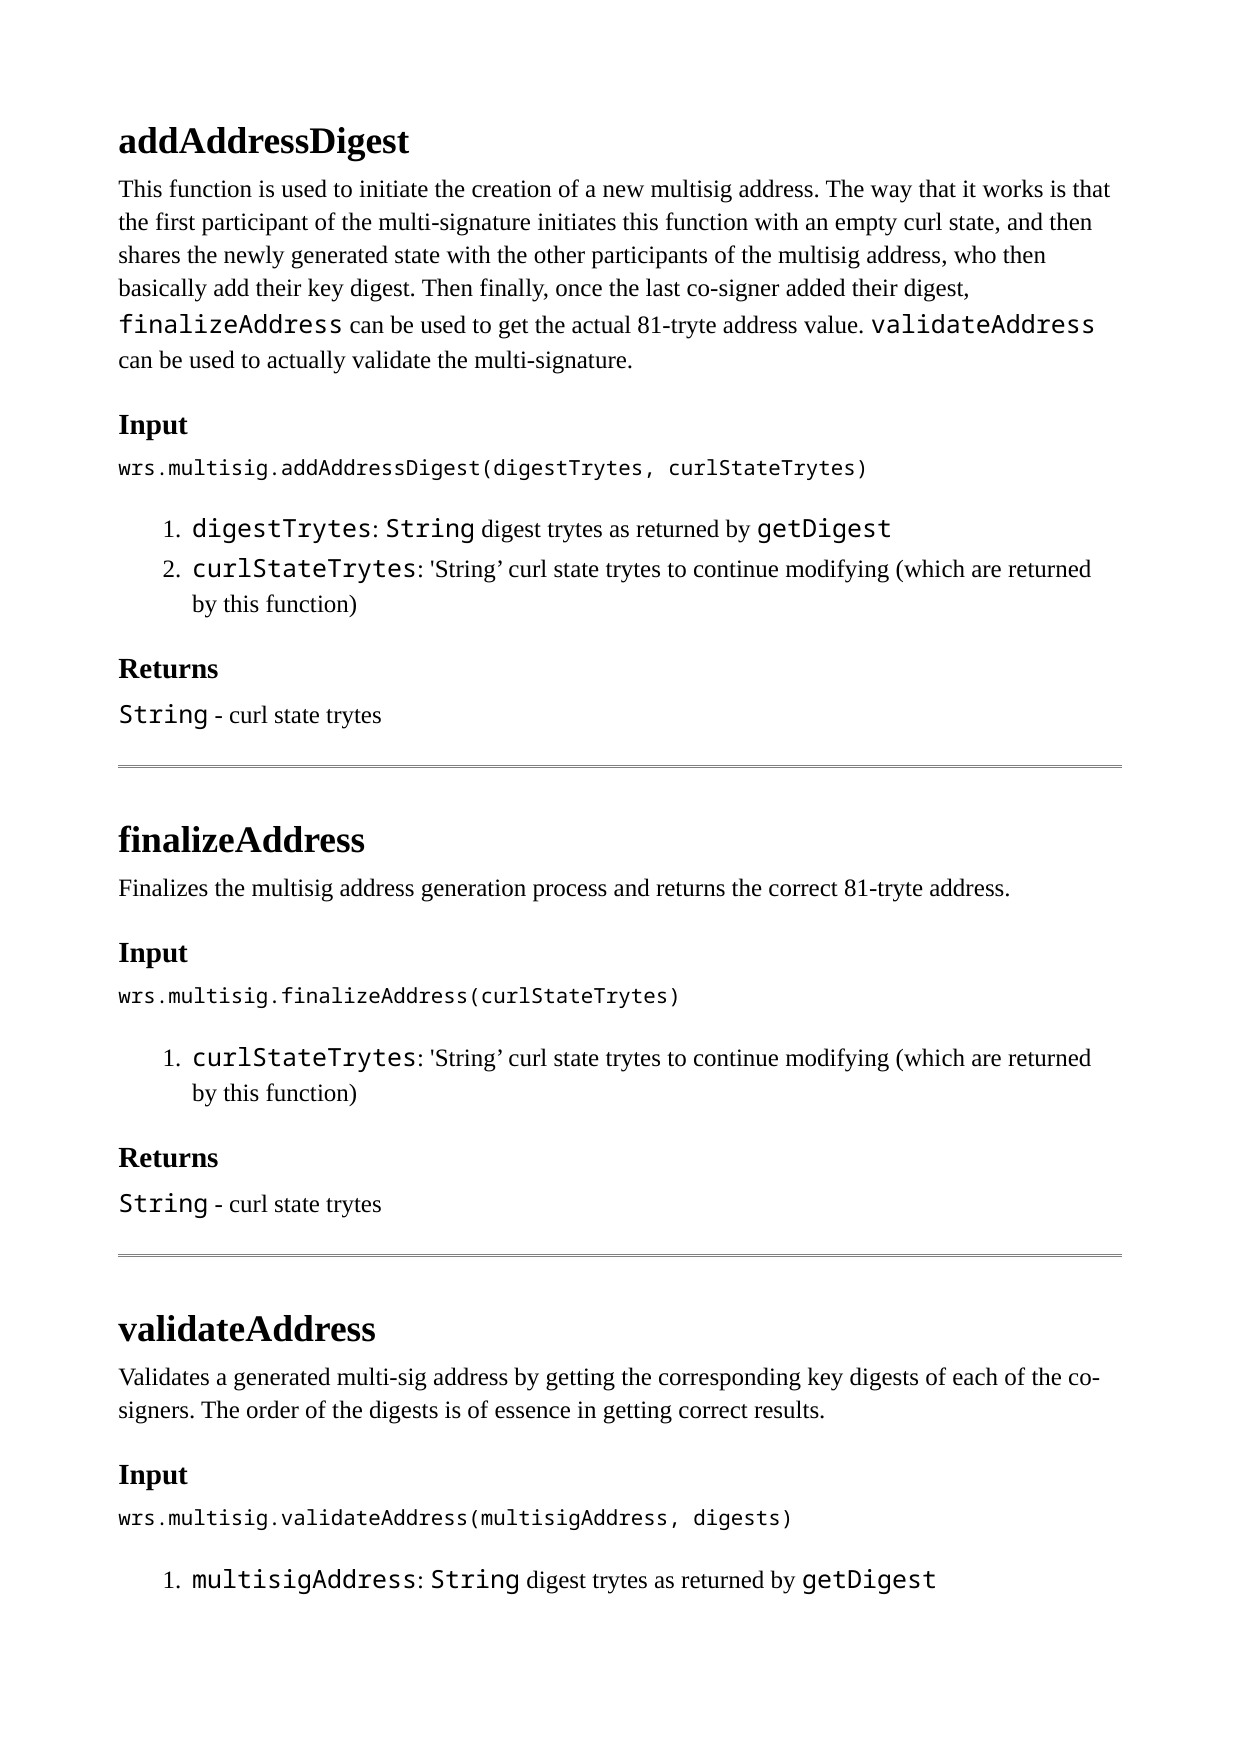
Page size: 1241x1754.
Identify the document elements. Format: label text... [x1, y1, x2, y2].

text Validates a generated multi-sig address by getting the corresponding key digests of each of the co-signers. The order of the digests is of essence in getting correct results. [118, 1362, 1122, 1424]
subtitle Returns [118, 651, 1122, 684]
list curlStateTrytes: 'String’ curl state trytes to continue modifying (which are returned by this function) [162, 1039, 1122, 1106]
subtitle addAddressDigest [118, 118, 1122, 161]
subtitle Input [118, 935, 1122, 969]
subtitle finalizeAddress [118, 818, 1122, 861]
subtitle validateAddress [118, 1307, 1122, 1350]
text wrs.multisig.finalizeAddress(curlStateTrytes) [118, 981, 1122, 1010]
list multisigAddress: String digest trytes as returned by getDigest [162, 1561, 1122, 1596]
text Finalizes the multisig address generation process and returns the correct 81-tryte address. [118, 873, 1122, 902]
text String - curl state trytes [118, 1186, 1122, 1220]
list curlStateTrytes: 'String’ curl state trytes to continue modifying (which are returned by this function) [162, 550, 1122, 617]
text wrs.multisig.validateAddress(multisigAddress, digests) [118, 1503, 1122, 1532]
list digestTrytes: String digest trytes as returned by getDigest [162, 511, 1122, 545]
text This function is used to initiate the creation of a new multisig address. The way that it works is that the first participant of the multi-signature initiates this function with an empty curl state, and then shares the newly generated state with the other participants of the multisig address, who then basically add their key digest. Then finally, once the last co-signer added their digest, finalizeAddress can be used to get the actual 81-tryte address value. validateAddress can be used to actually validate the multi-signature. [118, 174, 1122, 374]
text String - curl state trytes [118, 697, 1122, 731]
subtitle Input [118, 407, 1122, 441]
text wrs.multisig.addAddressDigest(digestTrytes, curlStateTrytes) [118, 453, 1122, 482]
subtitle Returns [118, 1140, 1122, 1173]
subtitle Input [118, 1457, 1122, 1491]
